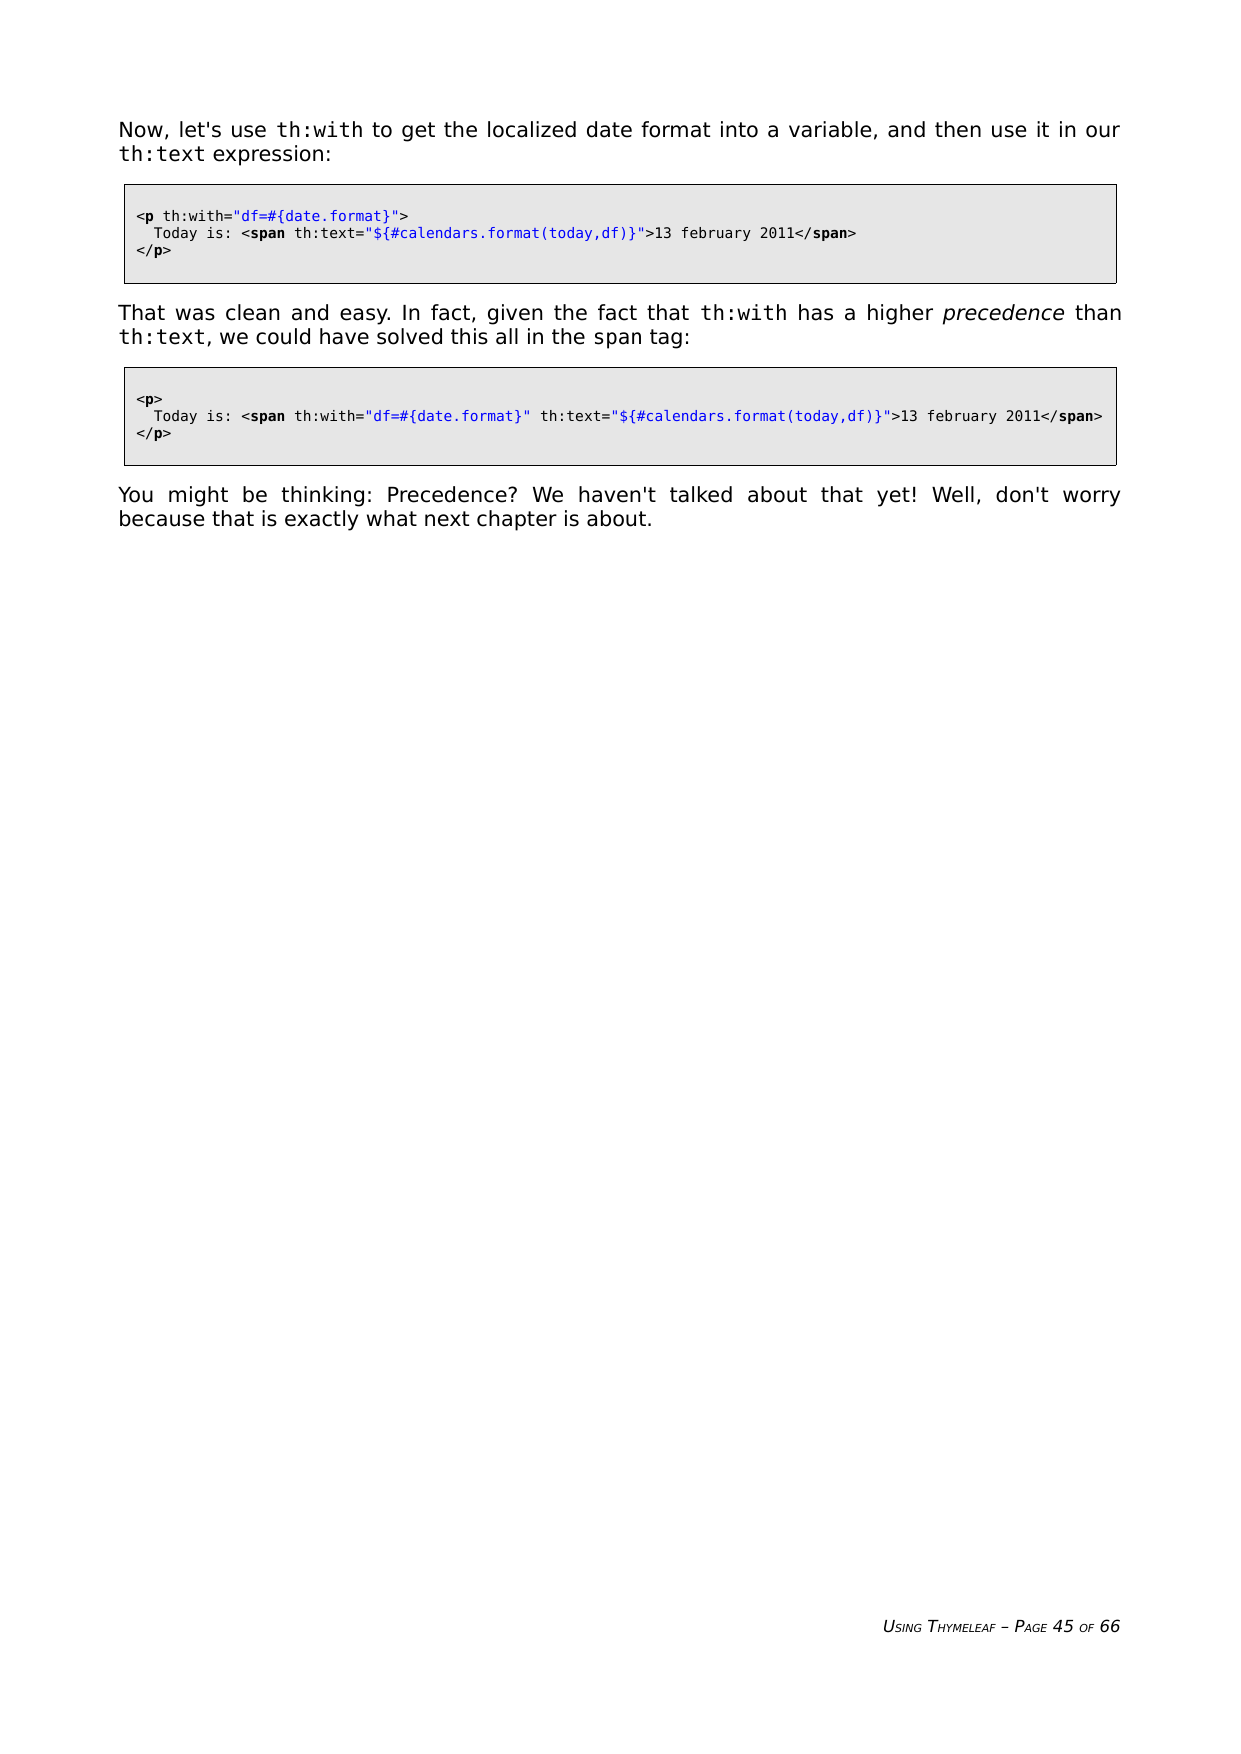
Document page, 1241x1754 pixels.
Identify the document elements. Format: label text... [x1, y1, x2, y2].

text <p th:with="df=#{date.format}"> Today is: <span th:text="${#calendars.format(today,df)}">13 february 2011</span> </p> [125, 185, 1116, 283]
text Now, let's use th:with to get the localized date format into a variable, and then use it in our th:text expression: [118, 118, 1122, 167]
text <p> Today is: <span th:with="df=#{date.format}" th:text="${#calendars.format(today,df)}">13 february 2011</span> </p> [125, 368, 1116, 465]
text That was clean and easy. In fact, given the fact that th:with has a higher precedence than th:text, we could have solved this all in the span tag: [118, 301, 1122, 349]
text You might be thinking: Precedence? We haven't talked about that yet! Well, don't worry because that is exactly what next chapter is about. [118, 483, 1122, 531]
